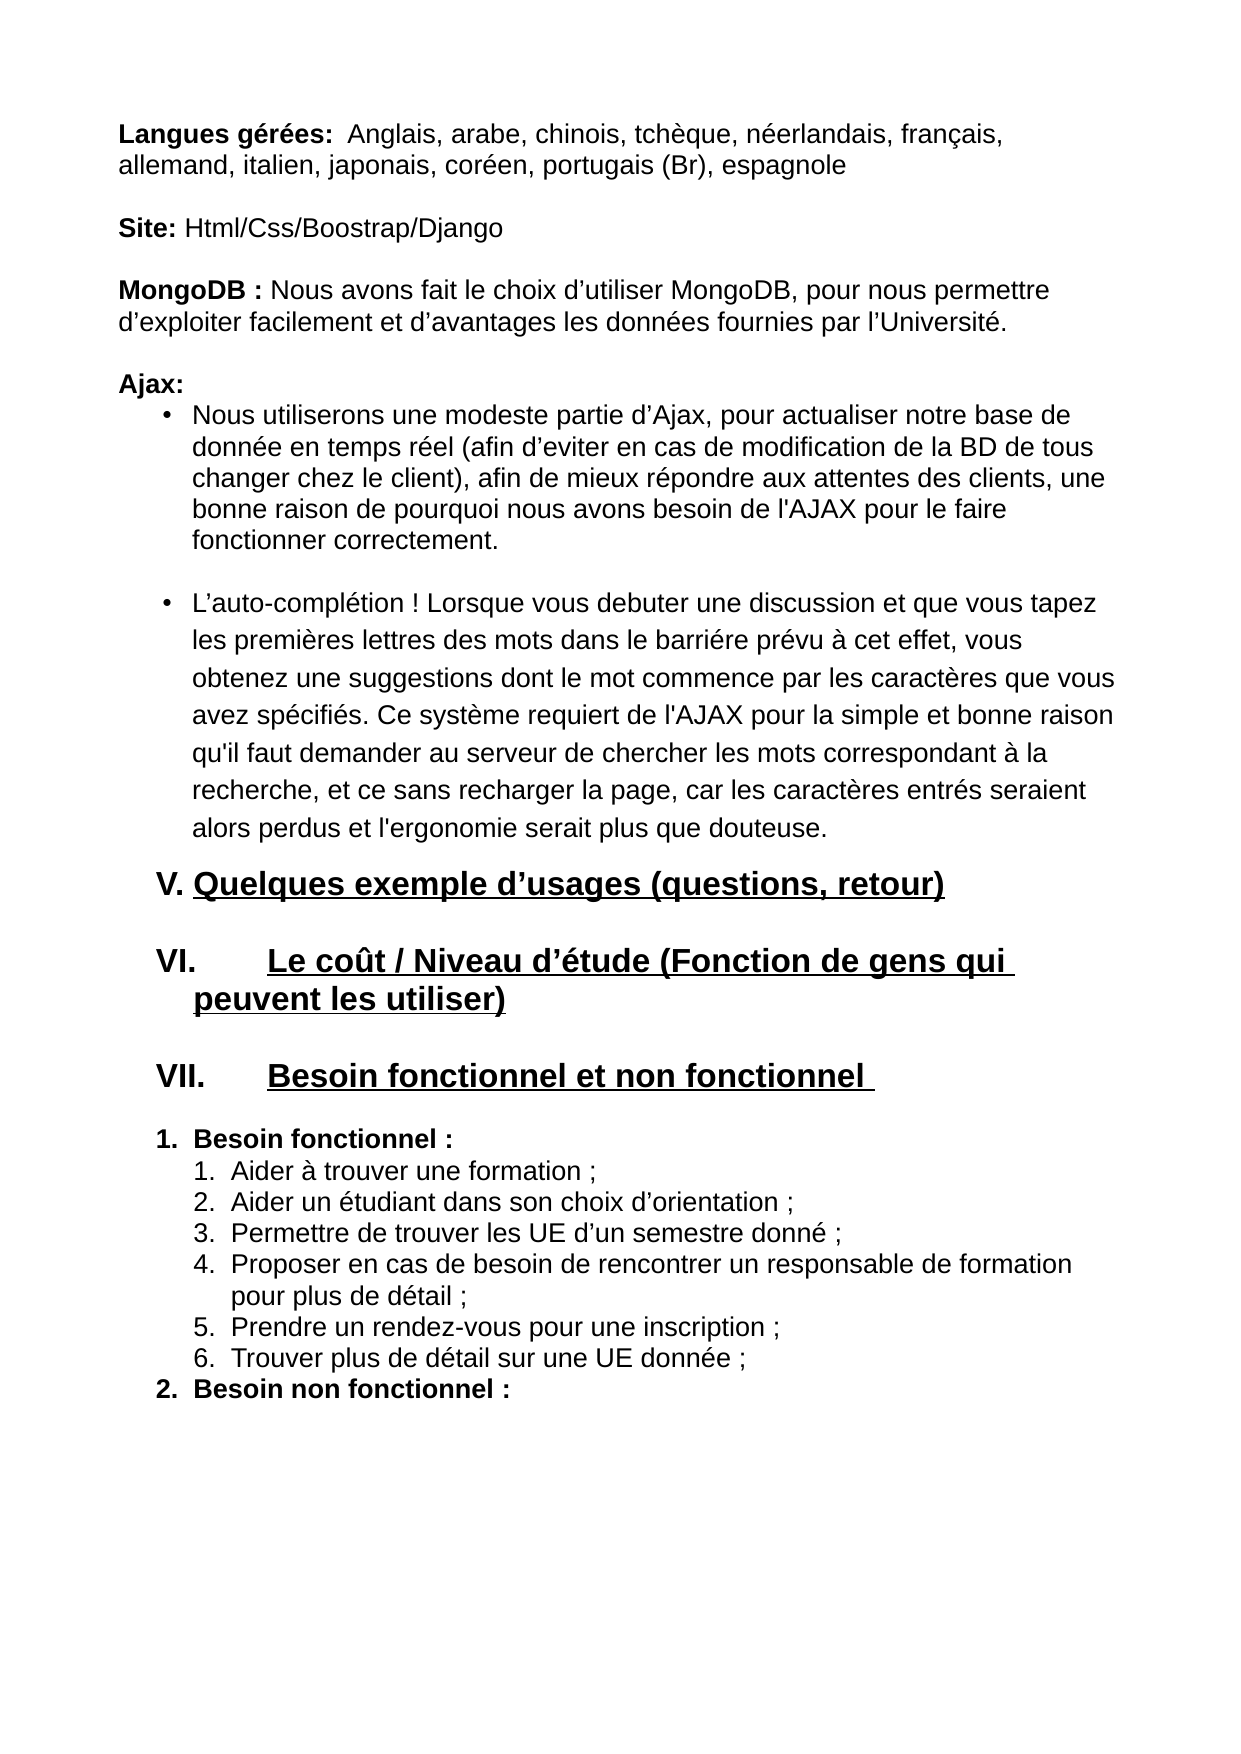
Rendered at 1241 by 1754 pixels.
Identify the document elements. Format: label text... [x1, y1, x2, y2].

list Proposer en cas de besoin de rencontrer un responsable de formation pour plus de détail ; [193, 1248, 1122, 1311]
list Besoin non fonctionnel : [156, 1373, 1122, 1404]
text Langues gérées: Anglais, arabe, chinois, tchèque, néerlandais, français, allemand, italien, japonais, coréen, portugais (Br), espagnole [118, 118, 1122, 181]
text Site: Html/Css/Boostrap/Django [118, 212, 1122, 243]
list Le coût / Niveau d’étude (Fonction de gens qui peuvent les utiliser) [156, 941, 1122, 1018]
list Trouver plus de détail sur une UE donnée ; [193, 1342, 1122, 1373]
list Aider à trouver une formation ; [193, 1154, 1122, 1186]
text MongoDB : Nous avons fait le choix d’utiliser MongoDB, pour nous permettre d’exploiter facilement et d’avantages les données fournies par l’Université. [118, 274, 1122, 337]
list Besoin fonctionnel et non fonctionnel [156, 1056, 1122, 1094]
list Quelques exemple d’usages (questions, retour) [156, 864, 1122, 902]
list Aider un étudiant dans son choix d’orientation ; [193, 1186, 1122, 1217]
list L’auto-complétion ! Lorsque vous debuter une discussion et que vous tapez les premières lettres des mots dans le barriére prévu à cet effet, vous obtenez une suggestions dont le mot commence par les caractères que vous avez spécifiés. Ce système requiert de l'AJAX pour la simple et bonne raison qu'il faut demander au serveur de chercher les mots correspondant à la recherche, et ce sans recharger la page, car les caractères entrés seraient alors perdus et l'ergonomie serait plus que douteuse. [162, 587, 1122, 843]
list Besoin fonctionnel : [156, 1123, 1122, 1154]
list Prendre un rendez-vous pour une inscription ; [193, 1311, 1122, 1342]
list Permettre de trouver les UE d’un semestre donné ; [193, 1217, 1122, 1248]
list Nous utiliserons une modeste partie d’Ajax, pour actualiser notre base de donnée en temps réel (afin d’eviter en cas de modification de la BD de tous changer chez le client), afin de mieux répondre aux attentes des clients, une bonne raison de pourquoi nous avons besoin de l'AJAX pour le faire fonctionner correctement. [162, 399, 1122, 556]
text Ajax: [118, 368, 1122, 399]
